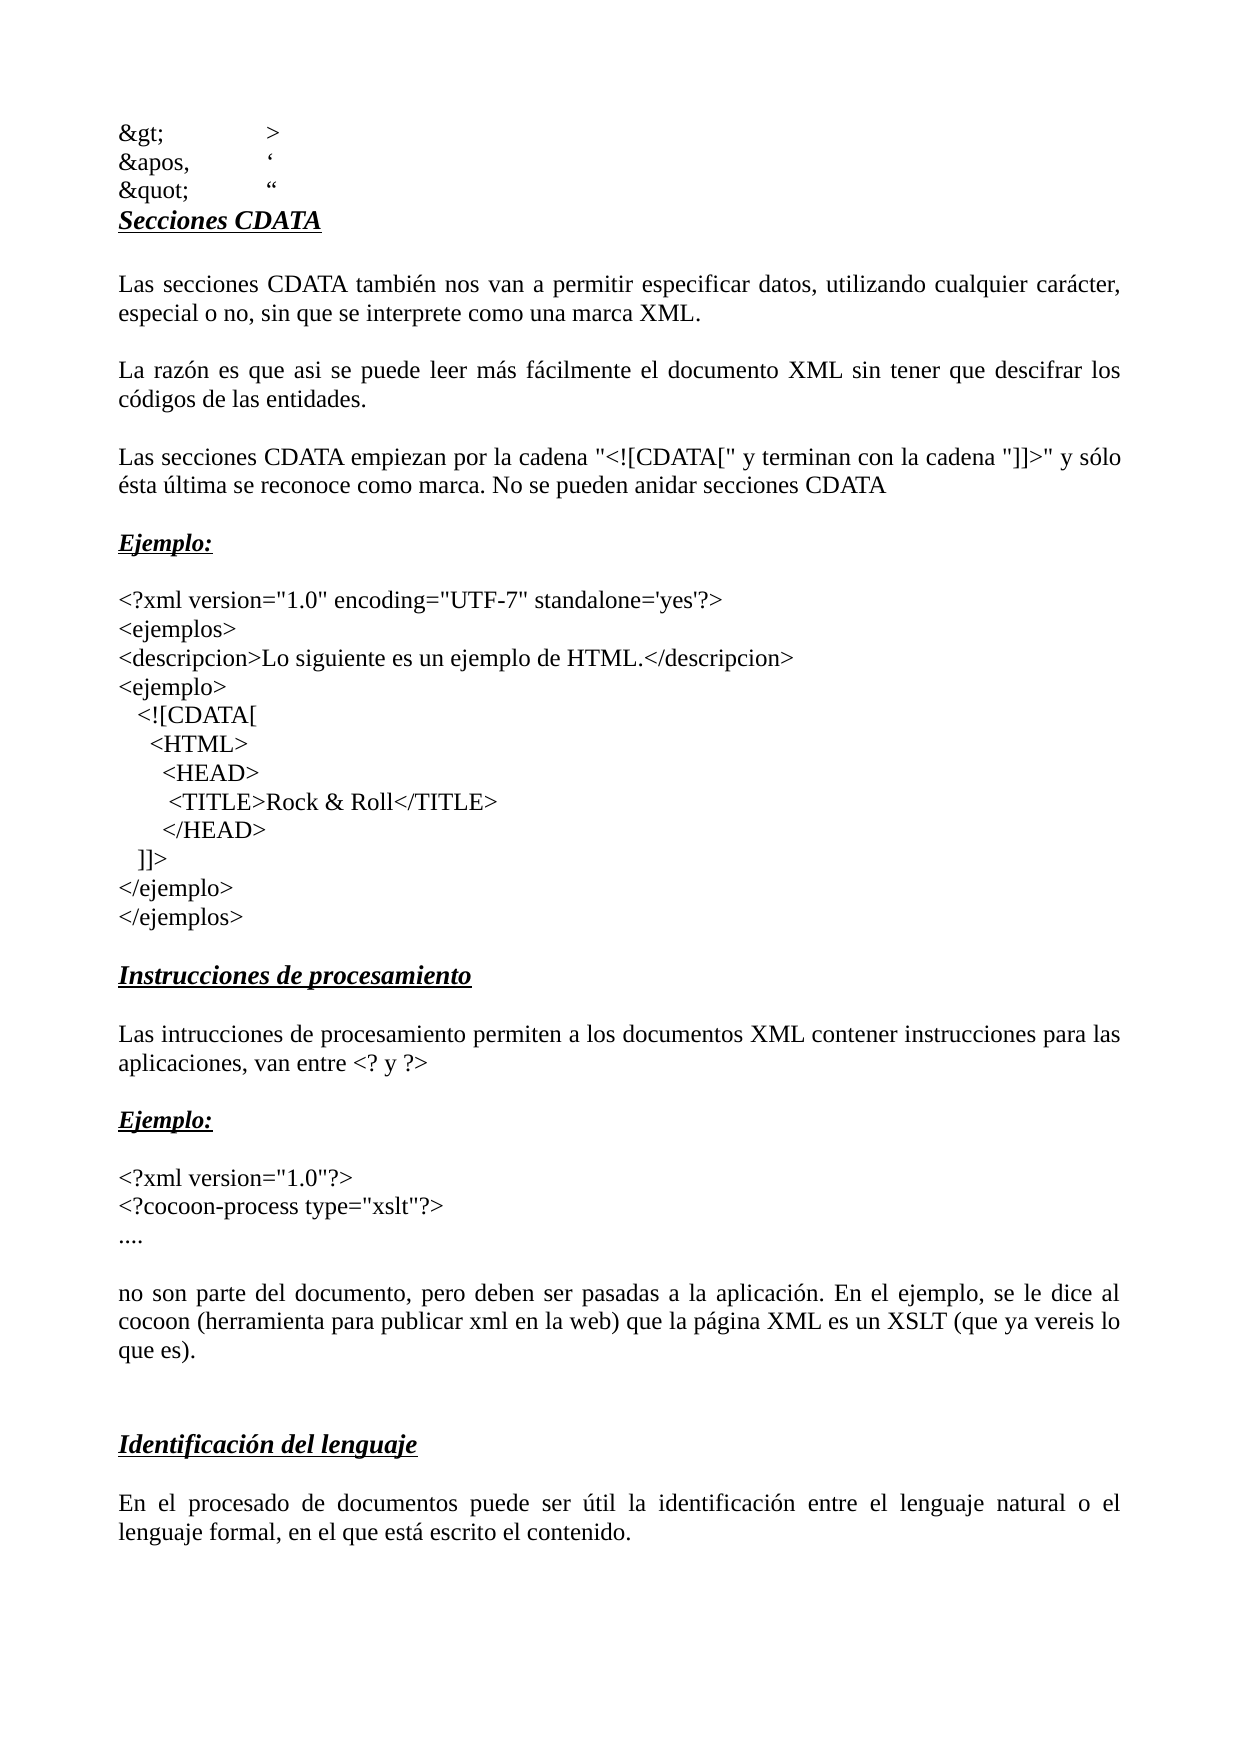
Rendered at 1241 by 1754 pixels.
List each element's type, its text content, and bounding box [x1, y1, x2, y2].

text Las intrucciones de procesamiento permiten a los documentos XML contener instrucciones para las aplicaciones, van entre <? y ?> [118, 1019, 1122, 1076]
text no son parte del documento, pero deben ser pasadas a la aplicación. En el ejemplo, se le dice al cocoon (herramienta para publicar xml en la web) que la página XML es un XSLT (que ya vereis lo que es). [118, 1278, 1122, 1364]
text <descripcion>Lo siguiente es un ejemplo de HTML.</descripcion> [118, 643, 1122, 672]
text <ejemplo> [118, 672, 1122, 700]
text <HEAD> [118, 758, 1122, 787]
text <?xml version="1.0" encoding="UTF-7" standalone='yes'?> [118, 585, 1122, 614]
text <TITLE>Rock & Roll</TITLE> [118, 787, 1122, 815]
text .... [118, 1220, 1122, 1249]
text </HEAD> [118, 815, 1122, 844]
text La razón es que asi se puede leer más fácilmente el documento XML sin tener que descifrar los códigos de las entidades. [118, 355, 1122, 413]
text &gt; > [118, 118, 1122, 147]
text Secciones CDATA [118, 204, 1122, 236]
text <HTML> [118, 729, 1122, 758]
text <ejemplos> [118, 614, 1122, 643]
text En el procesado de documentos puede ser útil la identificación entre el lenguaje natural o el lenguaje formal, en el que está escrito el contenido. [118, 1488, 1122, 1546]
text &quot; “ [118, 176, 1122, 204]
text ]]> [118, 844, 1122, 873]
text Ejemplo: [118, 1105, 1122, 1134]
text Las secciones CDATA también nos van a permitir especificar datos, utilizando cualquier carácter, especial o no, sin que se interprete como una marca XML. [118, 269, 1122, 327]
text Ejemplo: [118, 528, 1122, 557]
text <![CDATA[ [118, 700, 1122, 729]
text </ejemplos> [118, 902, 1122, 930]
text Identificación del lenguaje [118, 1429, 1122, 1460]
text </ejemplo> [118, 873, 1122, 902]
text &apos, ‘ [118, 147, 1122, 176]
text Las secciones CDATA empiezan por la cadena "<![CDATA[" y terminan con la cadena "]]>" y sólo ésta última se reconoce como marca. No se pueden anidar secciones CDATA [118, 442, 1122, 499]
text <?cocoon-process type="xslt"?> [118, 1191, 1122, 1220]
text <?xml version="1.0"?> [118, 1163, 1122, 1191]
text Instrucciones de procesamiento [118, 959, 1122, 990]
